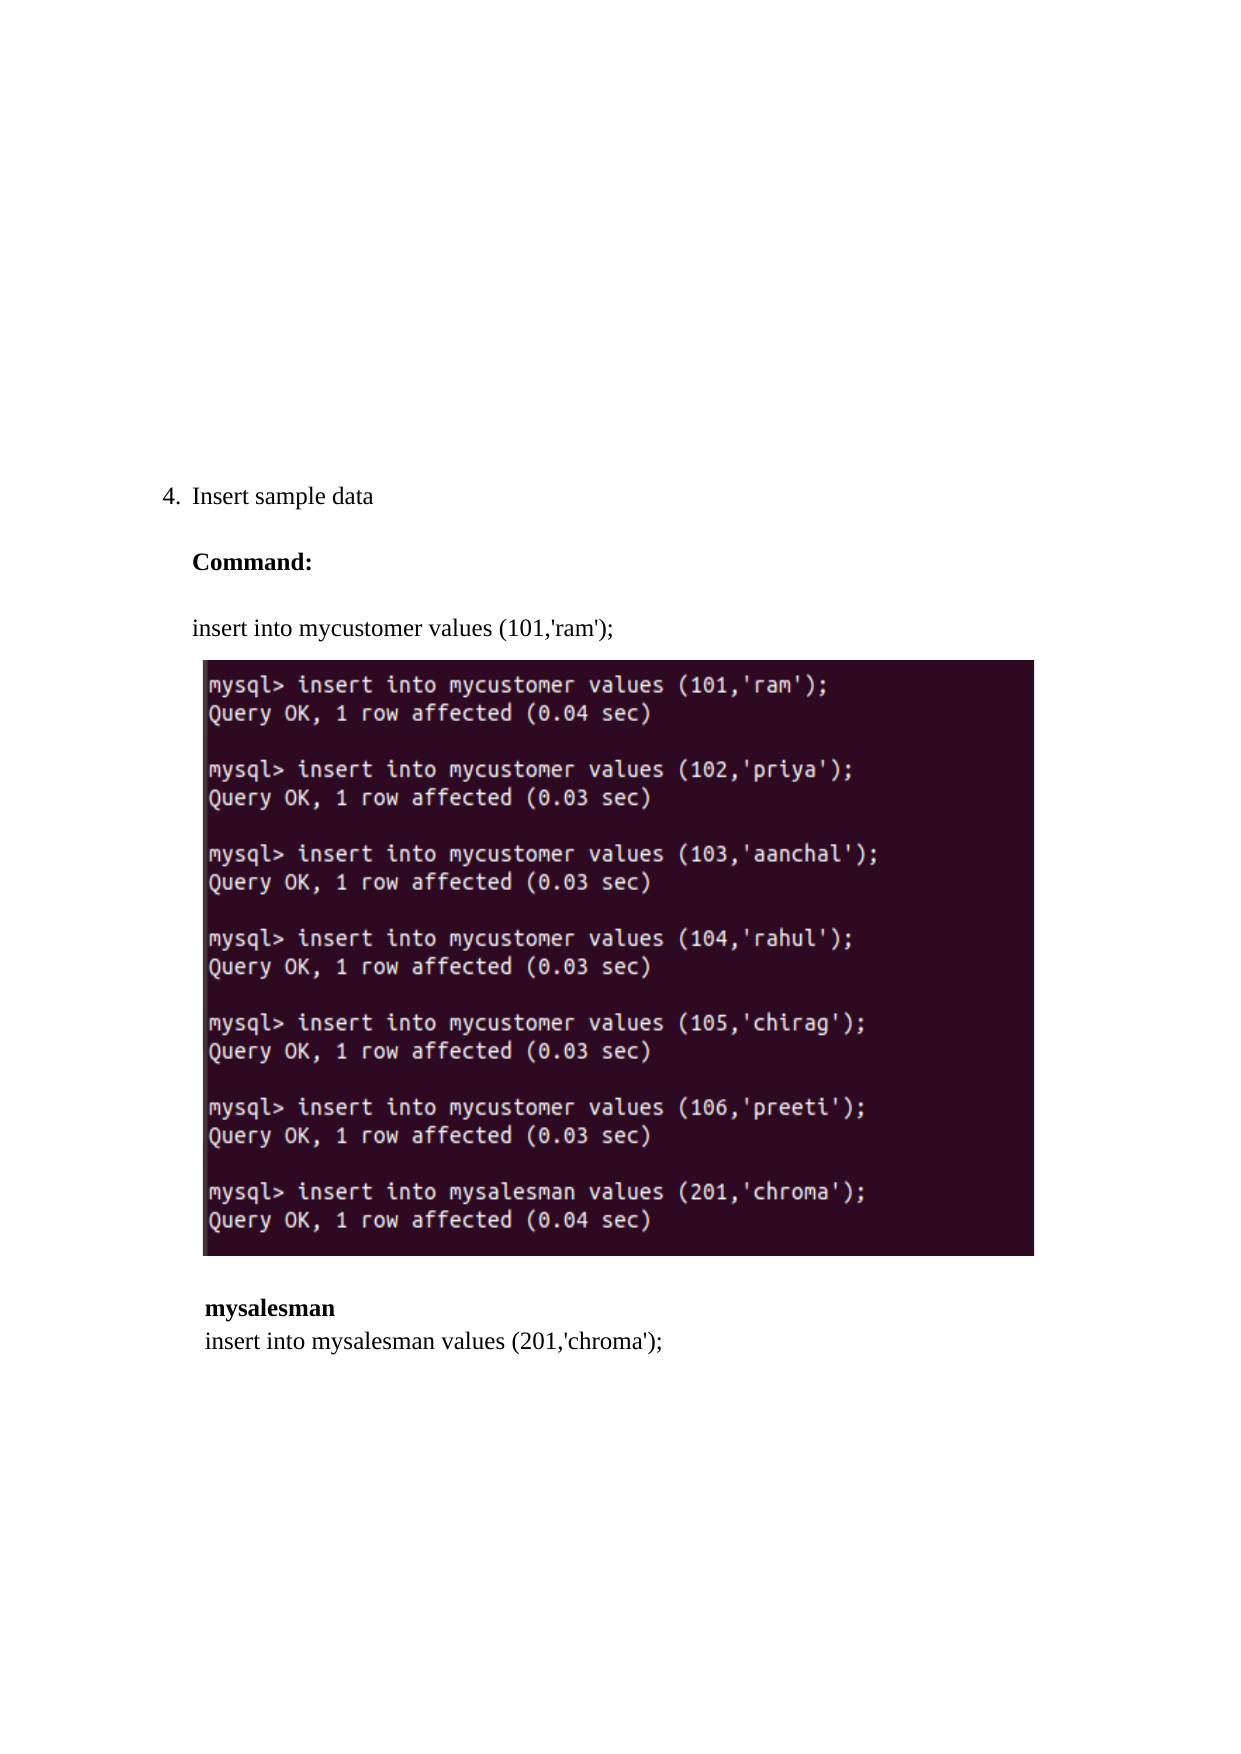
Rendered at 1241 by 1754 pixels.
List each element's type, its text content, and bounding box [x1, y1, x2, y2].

list Command: [162, 547, 1122, 576]
list Insert sample data [162, 481, 1122, 510]
text mysalesman [118, 1293, 1122, 1322]
picture [202, 660, 1035, 1256]
list insert into mycustomer values (101,'ram'); [162, 613, 1122, 642]
text insert into mysalesman values (201,'chroma'); [118, 1326, 1122, 1355]
